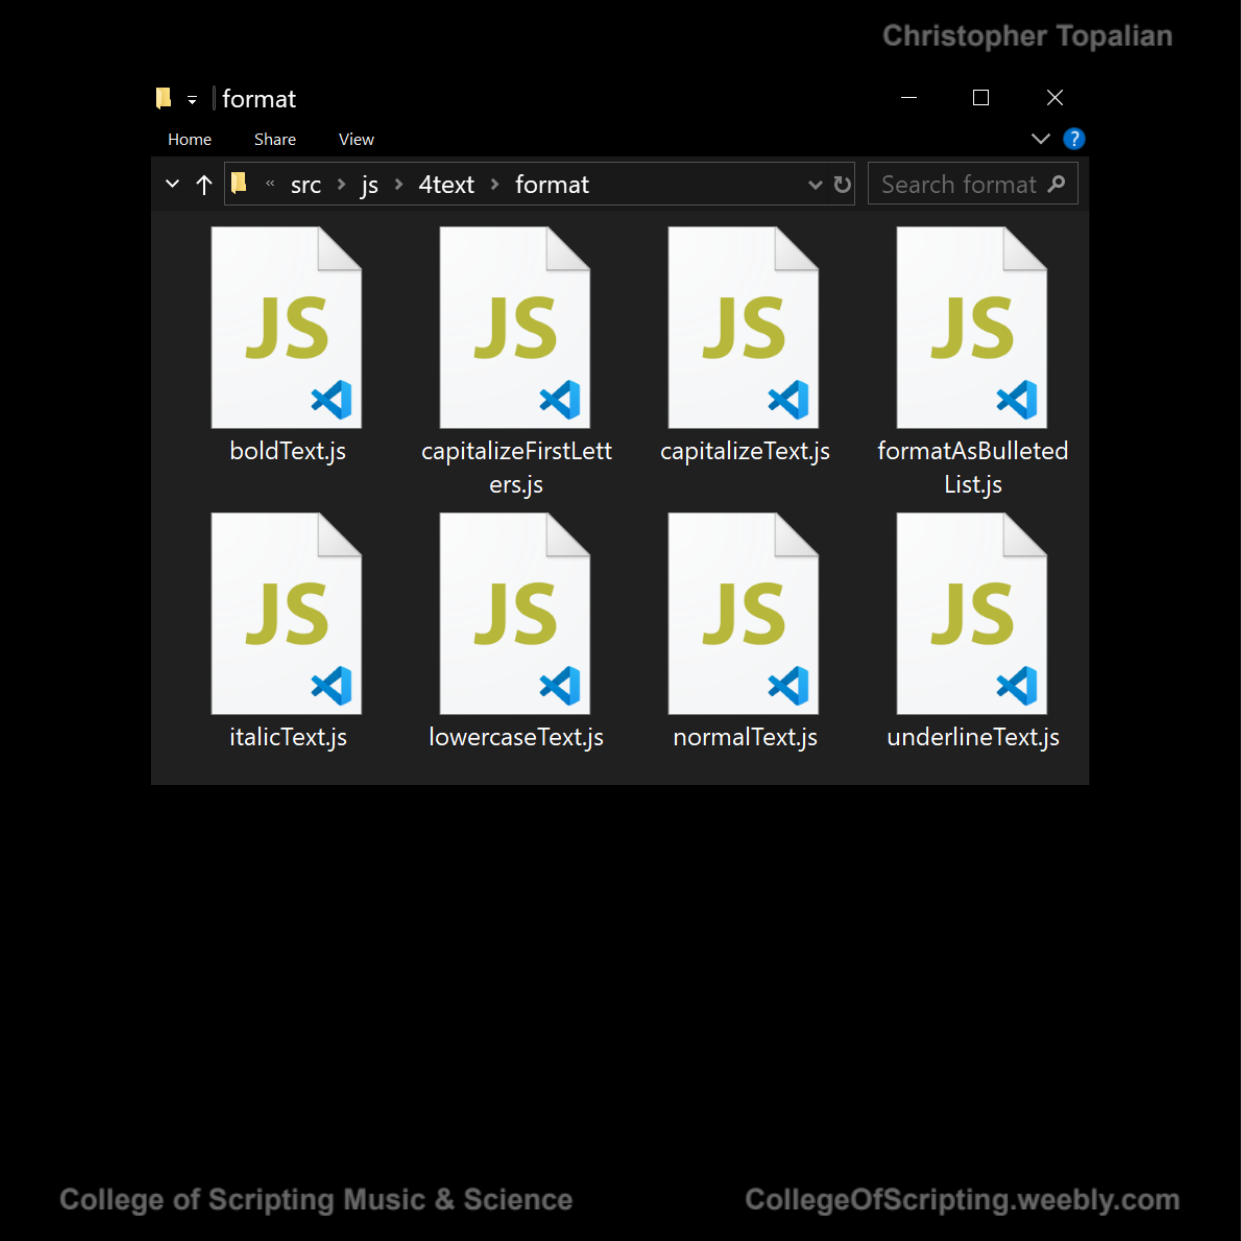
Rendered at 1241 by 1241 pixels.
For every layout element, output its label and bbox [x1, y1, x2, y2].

picture [151, 75, 1090, 785]
